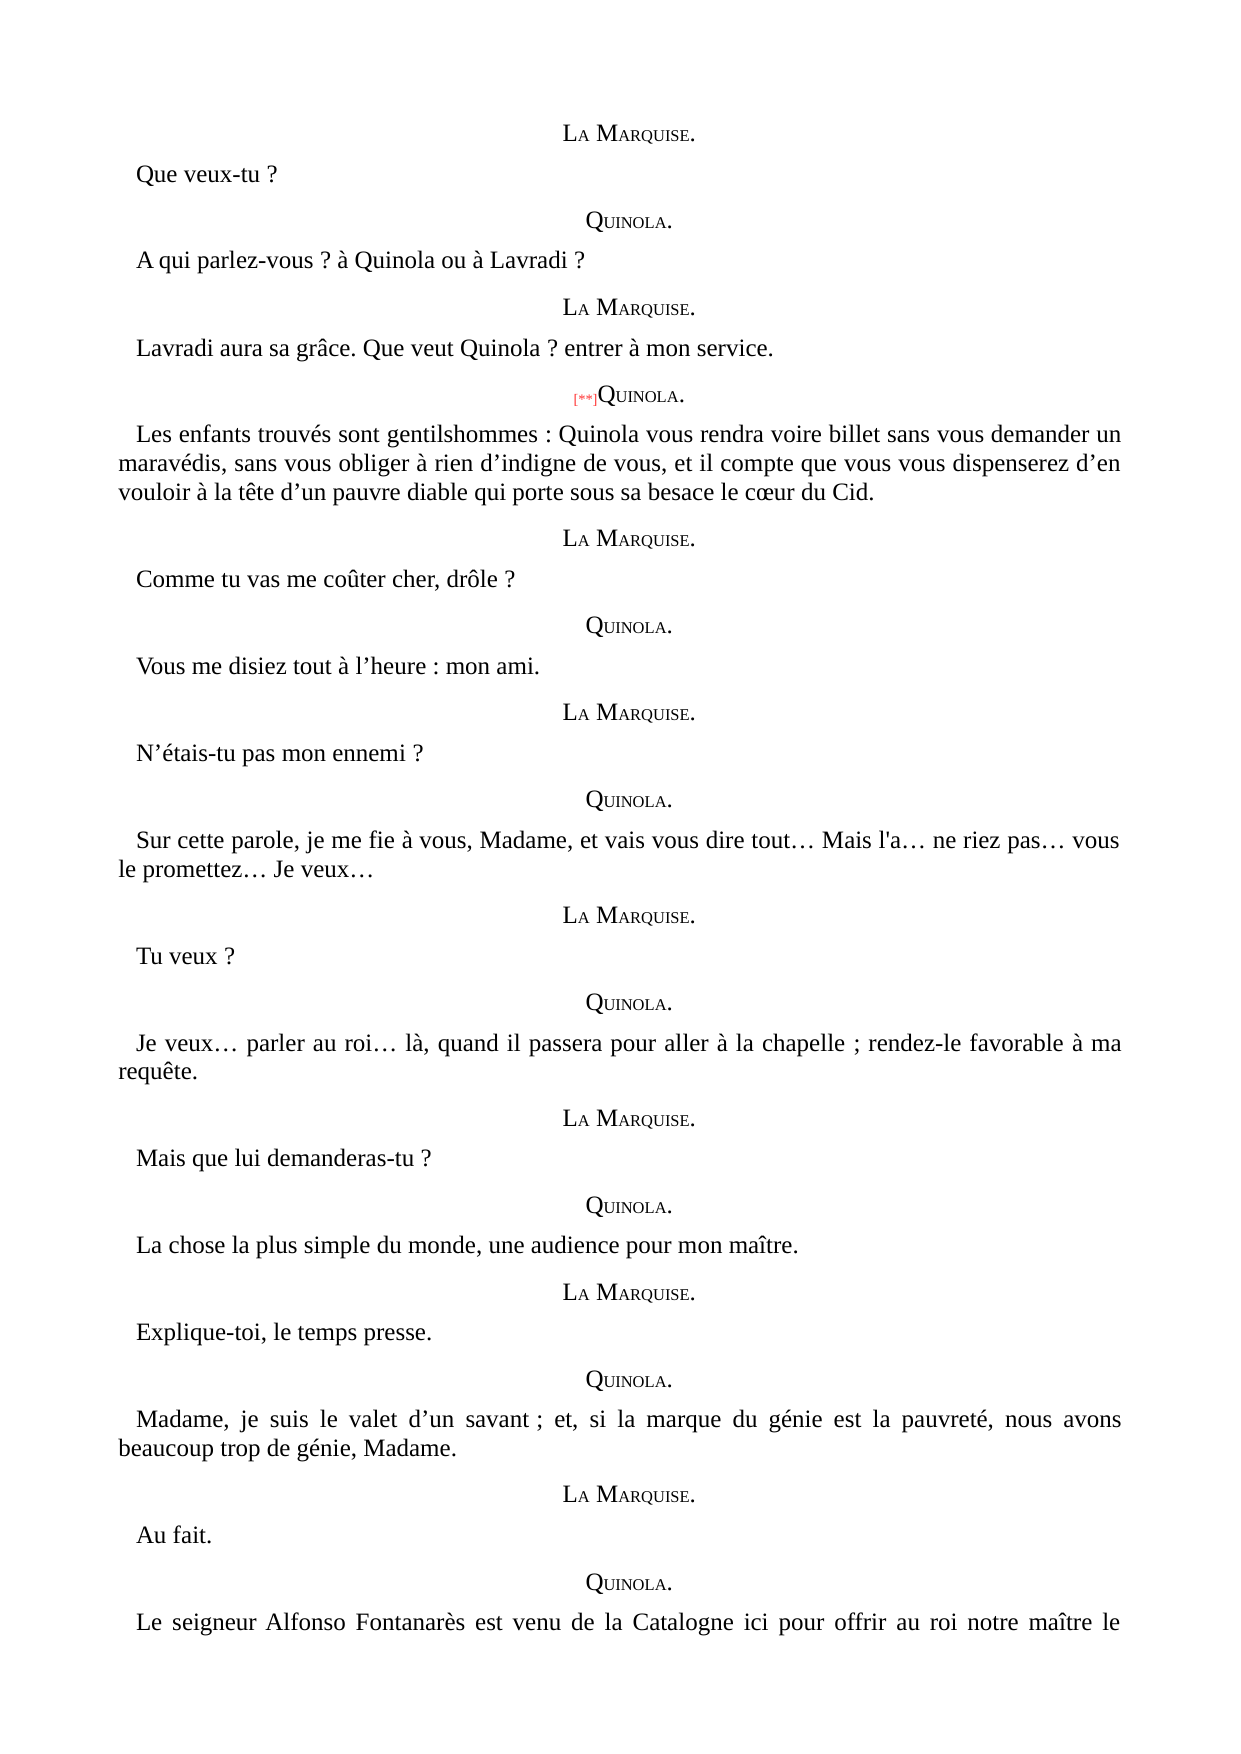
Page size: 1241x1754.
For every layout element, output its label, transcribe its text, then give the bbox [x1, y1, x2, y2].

text La chose la plus simple du monde, une audience pour mon maître. [118, 1230, 1122, 1259]
text Quinola. [118, 1364, 1122, 1393]
text La Marquise. [118, 697, 1122, 726]
text Quinola. [118, 1567, 1122, 1595]
text Madame, je suis le valet d’un savant ; et, si la marque du génie est la pauvreté, nous avons beaucoup trop de génie, Madame. [118, 1404, 1122, 1462]
text Au fait. [118, 1520, 1122, 1549]
text La Marquise. [118, 292, 1122, 321]
text Quinola. [118, 784, 1122, 813]
text Tu veux ? [118, 941, 1122, 969]
text Le seigneur Alfonso Fontanarès est venu de la Catalogne ici pour offrir au roi notre maître le [118, 1607, 1122, 1636]
text Quinola. [118, 987, 1122, 1016]
text Quinola. [118, 611, 1122, 639]
text Que veux-tu ? [118, 159, 1122, 187]
text A qui parlez-vous ? à Quinola ou à Lavradi ? [118, 246, 1122, 274]
text Sur cette parole, je me fie à vous, Madame, et vais vous dire tout… Mais l'a… ne riez pas… vous le promettez… Je veux… [118, 825, 1122, 882]
text Quinola. [118, 205, 1122, 234]
text Quinola. [118, 1190, 1122, 1219]
text La Marquise. [118, 900, 1122, 929]
text Je veux… parler au roi… là, quand il passera pour aller à la chapelle ; rendez-le favorable à ma requête. [118, 1028, 1122, 1085]
text N’étais-tu pas mon ennemi ? [118, 738, 1122, 767]
text Lavradi aura sa grâce. Que veut Quinola ? entrer à mon service. [118, 333, 1122, 361]
text La Marquise. [118, 1479, 1122, 1508]
text La Marquise. [118, 1103, 1122, 1132]
text Comme tu vas me coûter cher, drôle ? [118, 564, 1122, 593]
text Mais que lui demanderas-tu ? [118, 1143, 1122, 1172]
text La Marquise. [118, 1277, 1122, 1306]
text La Marquise. [118, 523, 1122, 552]
text [**]Quinola. [118, 379, 1122, 408]
text Les enfants trouvés sont gentilshommes : Quinola vous rendra voire billet sans vous demander un maravédis, sans vous obliger à rien d’indigne de vous, et il compte que vous vous dispenserez d’en vouloir à la tête d’un pauvre diable qui porte sous sa besace le cœur du Cid. [118, 419, 1122, 506]
text Vous me disiez tout à l’heure : mon ami. [118, 651, 1122, 680]
text La Marquise. [118, 118, 1122, 147]
text Explique-toi, le temps presse. [118, 1317, 1122, 1346]
